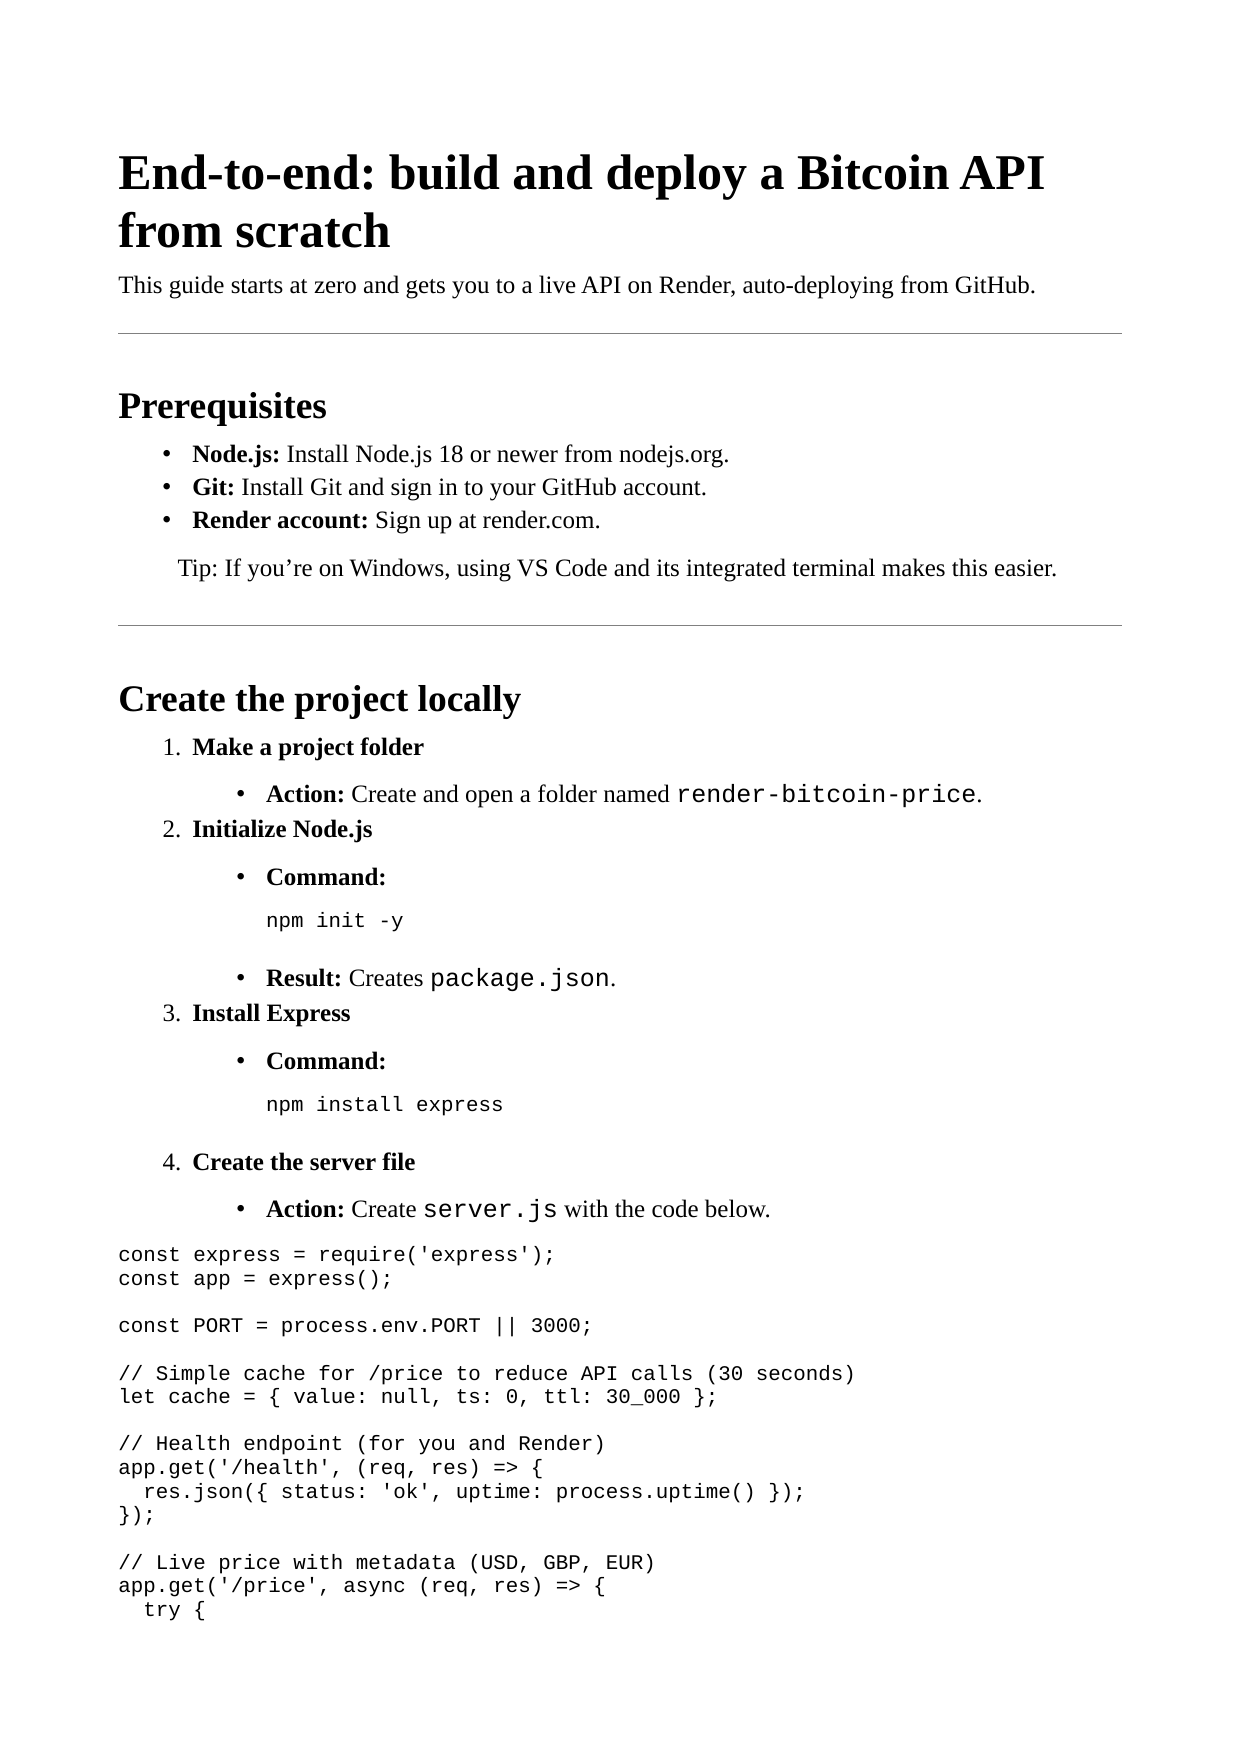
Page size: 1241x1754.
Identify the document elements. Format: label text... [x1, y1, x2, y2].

list Command: [236, 1046, 1122, 1075]
text // Health endpoint (for you and Render) [118, 1433, 1122, 1457]
text This guide starts at zero and gets you to a live API on Render, auto-deploying from GitHub. [118, 271, 1122, 299]
list Create the server file [162, 1147, 1122, 1175]
list Action: Create and open a folder named render-bitcoin-price. [236, 779, 1122, 810]
list npm init -y [236, 910, 1122, 933]
text // Live price with metadata (USD, GBP, EUR) [118, 1552, 1122, 1575]
text // Simple cache for /price to reduce API calls (30 seconds) [118, 1362, 1122, 1386]
text let cache = { value: null, ts: 0, ttl: 30_000 }; [118, 1386, 1122, 1410]
list Make a project folder [162, 732, 1122, 760]
subtitle Create the project locally [118, 676, 1122, 719]
list Render account: Sign up at render.com. [162, 505, 1122, 534]
list Git: Install Git and sign in to your GitHub account. [162, 472, 1122, 501]
list npm install express [236, 1093, 1122, 1117]
list Result: Creates package.json. [236, 963, 1122, 994]
text const express = require('express'); [118, 1244, 1122, 1268]
text app.get('/health', (req, res) => { [118, 1457, 1122, 1481]
text const PORT = process.env.PORT || 3000; [118, 1315, 1122, 1339]
list Command: [236, 862, 1122, 891]
text app.get('/price', async (req, res) => { [118, 1575, 1122, 1599]
text res.json({ status: 'ok', uptime: process.uptime() }); [118, 1481, 1122, 1504]
text const app = express(); [118, 1268, 1122, 1292]
subtitle End-to-end: build and deploy a Bitcoin API from scratch [118, 143, 1122, 258]
list Node.js: Install Node.js 18 or newer from nodejs.org. [162, 439, 1122, 468]
text }); [118, 1504, 1122, 1528]
subtitle Prerequisites [118, 383, 1122, 426]
list Install Express [162, 998, 1122, 1027]
text Tip: If you’re on Windows, using VS Code and its integrated terminal makes this easier. [177, 553, 1063, 581]
list Initialize Node.js [162, 814, 1122, 843]
list Action: Create server.js with the code below. [236, 1194, 1122, 1225]
text try { [118, 1599, 1122, 1623]
